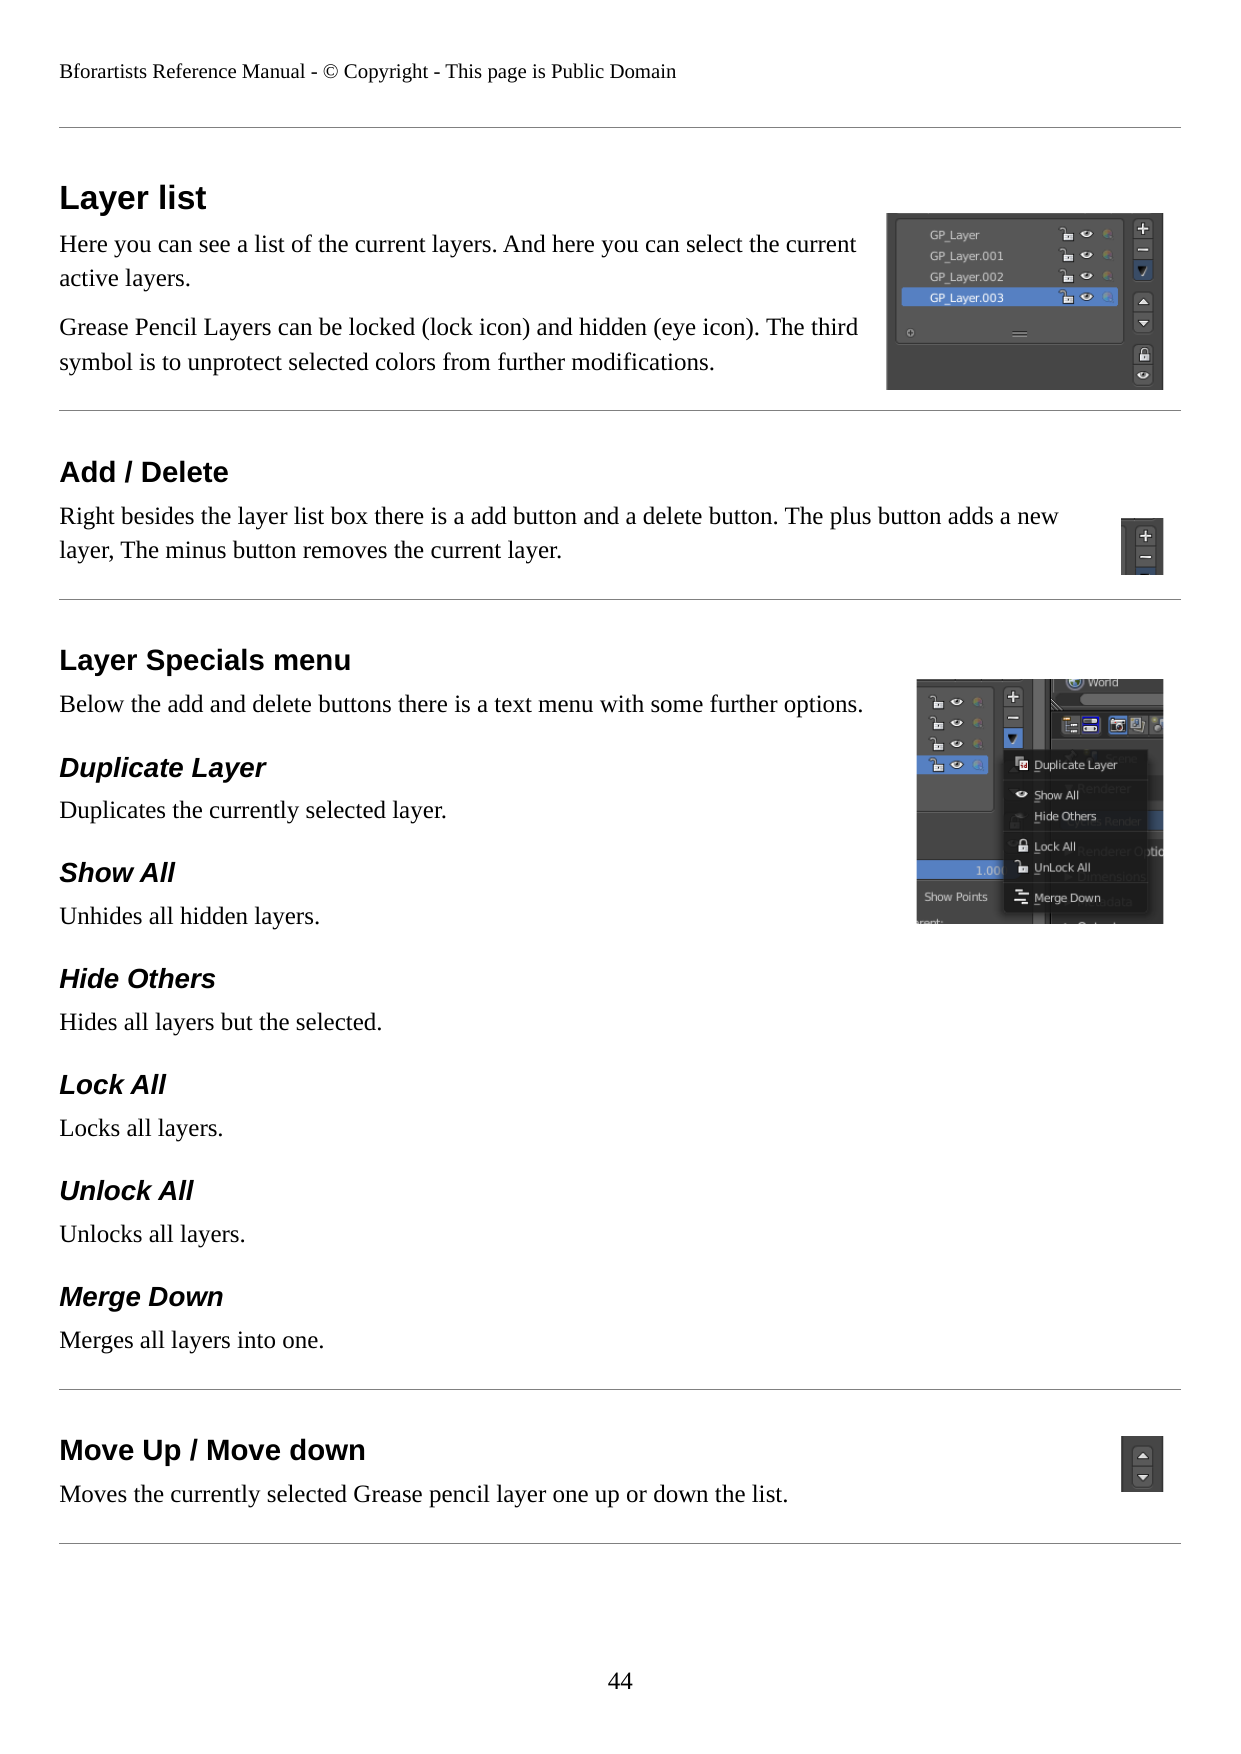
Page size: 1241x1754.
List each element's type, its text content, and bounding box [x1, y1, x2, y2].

subtitle [1164, 857, 1181, 889]
text Hides all layers but the selected. [59, 1007, 1181, 1036]
text Merges all layers into one. [59, 1325, 1181, 1354]
text Here you can see a list of the current layers. And here you can select the current active layers. [59, 229, 886, 292]
text Moves the currently selected Grease pencil layer one up or down the list. [59, 1479, 1181, 1508]
picture [886, 213, 1164, 390]
text Right besides the layer list box there is a add button and a delete button. The plus button adds a new layer, The minus button removes the current layer. [59, 501, 1181, 564]
subtitle Lock All [59, 1069, 1181, 1101]
text Below the add and delete buttons there is a text menu with some further options. [59, 689, 916, 718]
subtitle Merge Down [59, 1281, 1181, 1312]
text Locks all layers. [59, 1113, 1181, 1142]
subtitle Layer Specials menu [59, 643, 1181, 677]
picture [1121, 518, 1164, 575]
subtitle Add / Delete [59, 454, 1181, 488]
subtitle Duplicate Layer [59, 751, 916, 783]
text Unhides all hidden layers. [59, 901, 1181, 930]
subtitle Unlock All [59, 1175, 1181, 1207]
text Grease Pencil Layers can be locked (lock icon) and hidden (eye icon). The third symbol is to unprotect selected colors from further modifications. [59, 312, 886, 376]
subtitle [1164, 751, 1181, 783]
text Unlocks all layers. [59, 1219, 1181, 1248]
subtitle Hide Others [59, 963, 1181, 995]
picture [1121, 1436, 1164, 1492]
subtitle Move Up / Move down [59, 1433, 1181, 1467]
subtitle Show All [59, 857, 916, 889]
text Duplicates the currently selected layer. [59, 795, 916, 824]
subtitle Layer list [59, 178, 1181, 216]
picture [916, 679, 1164, 924]
